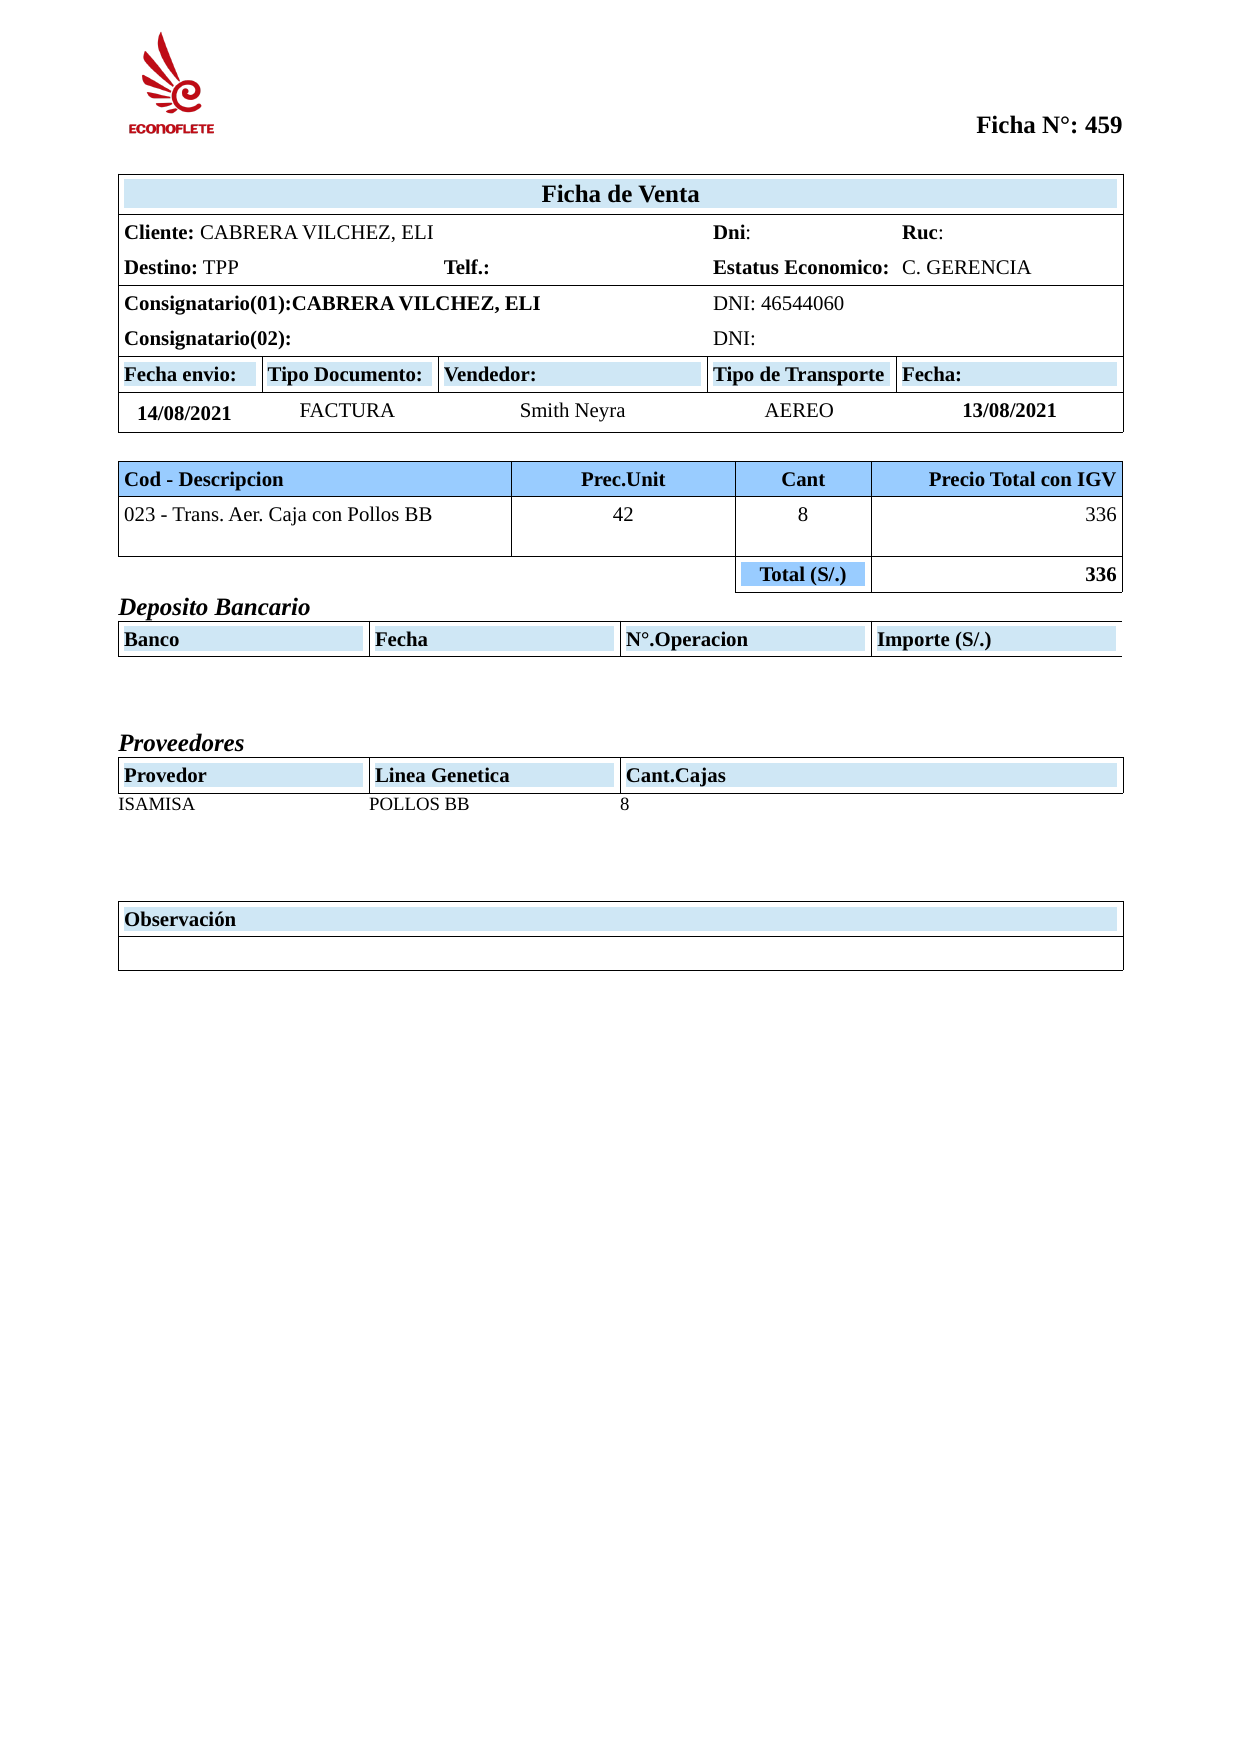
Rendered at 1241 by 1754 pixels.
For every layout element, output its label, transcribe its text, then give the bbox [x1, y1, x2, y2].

table_cell DNI: [707, 321, 1123, 356]
table_header Precio Total con IGV [872, 462, 1122, 496]
table_cell Fecha: [897, 357, 1123, 392]
text Deposito Bancario [118, 592, 1122, 621]
table_cell Vendedor: [439, 357, 707, 392]
table_cell Fecha envio: [119, 357, 262, 392]
table_cell 336 [872, 557, 1122, 592]
table_cell [620, 836, 1123, 858]
table_cell [118, 836, 369, 858]
table_cell Total (S/.) [736, 557, 871, 592]
table_cell Destino: TPP [119, 249, 438, 285]
picture [118, 31, 225, 134]
table_cell [118, 657, 369, 680]
table_cell Consignatario(01):CABRERA VILCHEZ, ELI [119, 286, 707, 321]
table_cell [118, 680, 369, 704]
table_cell [369, 705, 620, 728]
table_header N°.Operacion [621, 622, 871, 656]
table_cell C. GERENCIA [896, 249, 1123, 285]
table_cell 023 - Trans. Aer. Caja con Pollos BB [119, 497, 511, 556]
table_cell [620, 680, 871, 704]
text Proveedores [118, 728, 1122, 757]
table_cell [871, 657, 1122, 680]
table_cell [118, 858, 369, 879]
table_cell [871, 705, 1122, 728]
table_cell [620, 657, 871, 680]
table_header Importe (S/.) [872, 622, 1122, 656]
table_cell [118, 879, 369, 901]
table_cell 8 [620, 794, 1123, 814]
table_cell ISAMISA [118, 794, 369, 814]
table_cell [369, 815, 620, 836]
table_cell 14/08/2021 [119, 393, 262, 432]
table_cell Cliente: CABRERA VILCHEZ, ELI [119, 215, 707, 249]
table_cell FACTURA [262, 393, 438, 432]
table_cell [369, 680, 620, 704]
table_cell Tipo Documento: [263, 357, 438, 392]
table_cell Telf.: [438, 249, 707, 285]
table_cell Smith Neyra [438, 393, 707, 432]
table_cell Tipo de Transporte [708, 357, 896, 392]
table_cell [118, 705, 369, 728]
table_header Cod - Descripcion [119, 462, 511, 496]
table_header Banco [119, 622, 369, 656]
table_cell [871, 680, 1122, 704]
table_cell [118, 557, 511, 592]
table_cell [620, 879, 1123, 901]
table_cell Ruc: [896, 215, 1123, 249]
table_cell [118, 815, 369, 836]
table_header Cant.Cajas [621, 758, 1123, 793]
table_cell [369, 657, 620, 680]
table_cell POLLOS BB [369, 794, 620, 814]
table_header Observación [119, 902, 1123, 936]
table_cell 13/08/2021 [896, 393, 1123, 432]
table_cell Consignatario(02): [119, 321, 707, 356]
table_header Cant [736, 462, 871, 496]
table_cell Estatus Economico: [707, 249, 896, 285]
table_cell AEREO [707, 393, 896, 432]
table_header Ficha de Venta [119, 175, 1123, 214]
table_cell 336 [872, 497, 1122, 556]
table_cell [369, 879, 620, 901]
table_cell 8 [736, 497, 871, 556]
table_cell [620, 815, 1123, 836]
table_cell [369, 858, 620, 879]
table_cell [369, 836, 620, 858]
table_cell [620, 858, 1123, 879]
table_cell 42 [512, 497, 735, 556]
table_cell DNI: 46544060 [707, 286, 1123, 321]
table_cell [511, 557, 735, 592]
table_cell Dni: [707, 215, 896, 249]
table_header Prec.Unit [512, 462, 735, 496]
table_cell [119, 937, 1123, 969]
table_header Provedor [119, 758, 369, 793]
table_cell [620, 705, 871, 728]
table_header Linea Genetica [370, 758, 620, 793]
table_header Fecha [370, 622, 620, 656]
